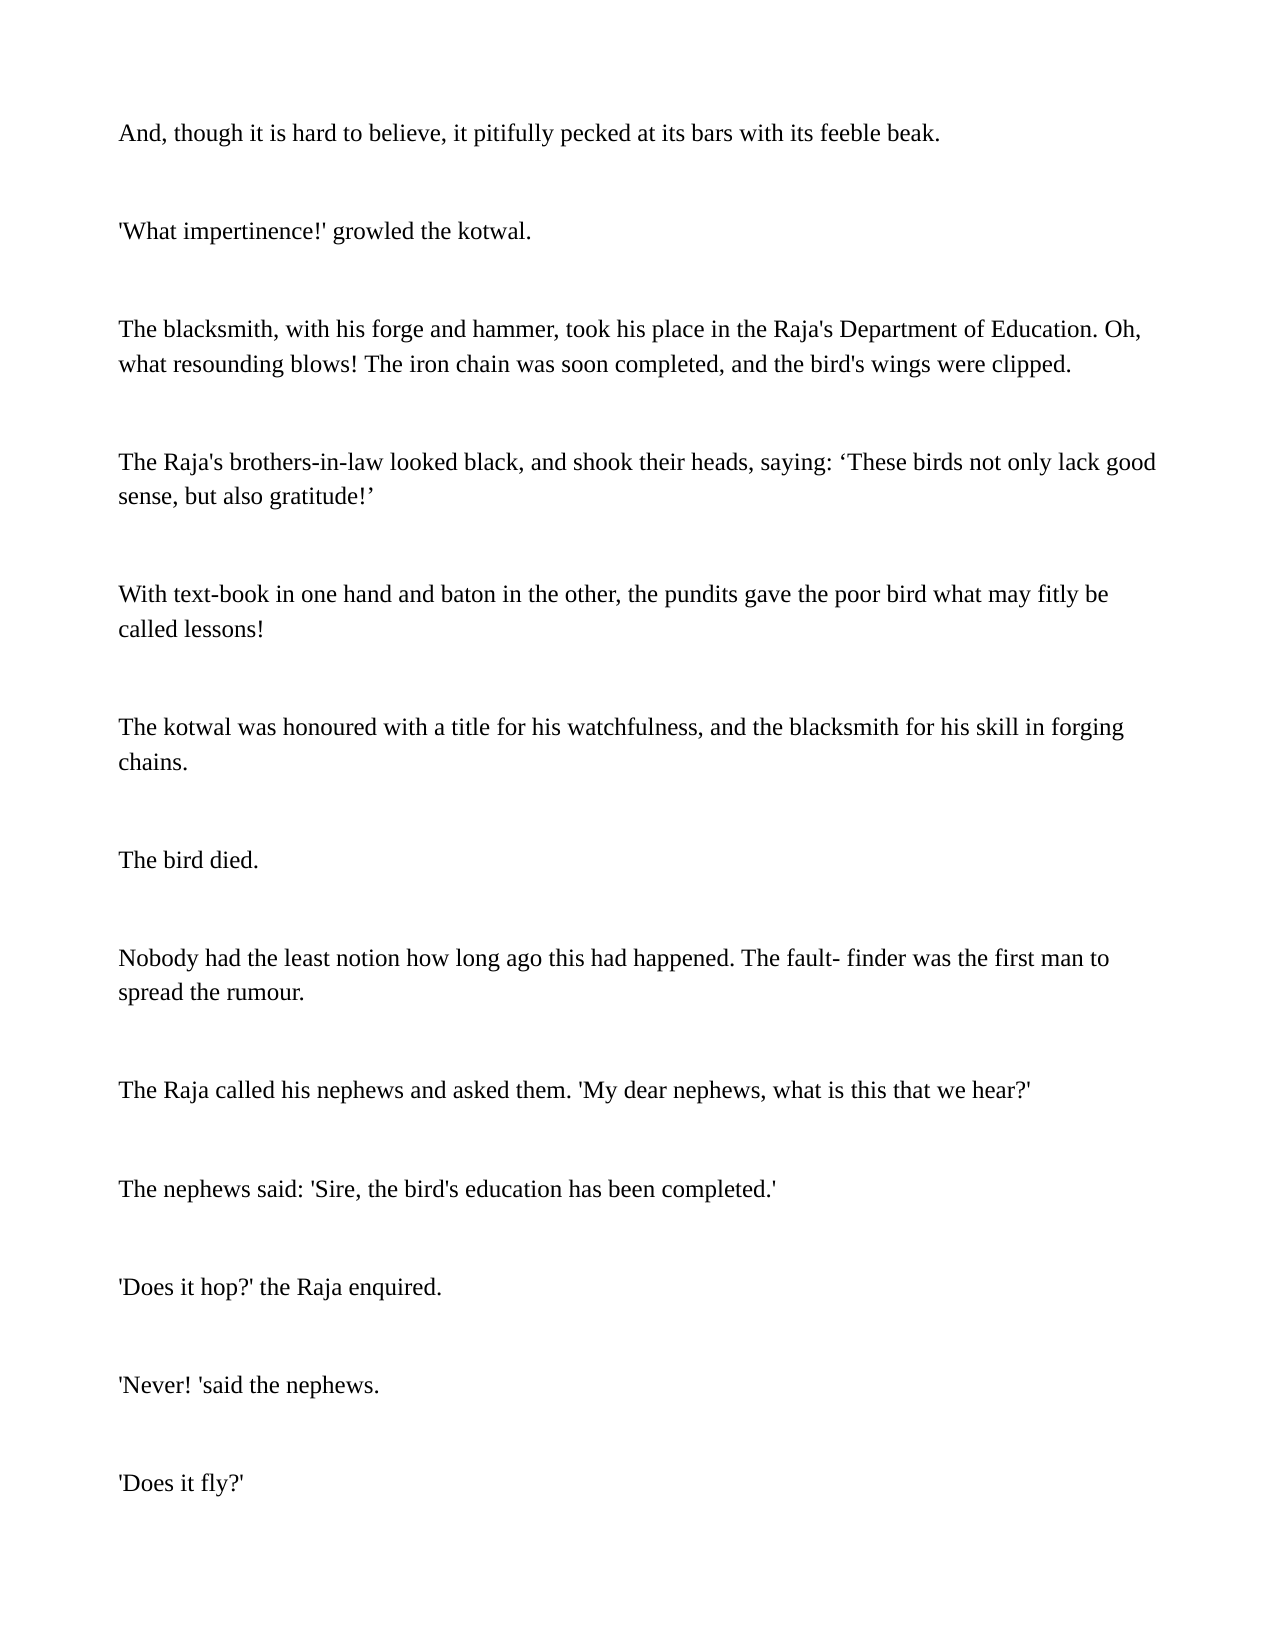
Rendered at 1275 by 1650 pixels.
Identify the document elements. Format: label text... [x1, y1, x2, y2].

text The blacksmith, with his forge and hammer, took his place in the Raja's Department of Education. Oh, what resounding blows! The iron chain was soon completed, and the bird's wings were clipped. [118, 314, 1157, 378]
text 'Does it fly?' [118, 1468, 1157, 1497]
text Nobody had the least notion how long ago this had happened. The fault- finder was the first man to spread the rumour. [118, 943, 1157, 1006]
text The Raja's brothers-in-law looked black, and shook their heads, saying: ‘These birds not only lack good sense, but also gratitude!’ [118, 447, 1157, 510]
text 'Does it hop?' the Raja enquired. [118, 1272, 1157, 1301]
text The Raja called his nephews and asked them. 'My dear nephews, what is this that we hear?' [118, 1076, 1157, 1104]
text The kotwal was honoured with a title for his watchfulness, and the blacksmith for his skill in forging chains. [118, 712, 1157, 775]
text 'Never! 'said the nephews. [118, 1370, 1157, 1399]
text 'What impertinence!' growled the kotwal. [118, 216, 1157, 245]
text The bird died. [118, 845, 1157, 873]
text And, though it is hard to believe, it pitifully pecked at its bars with its feeble beak. [118, 118, 1157, 147]
text With text-book in one hand and baton in the other, the pundits gave the poor bird what may fitly be called lessons! [118, 579, 1157, 643]
text The nephews said: 'Sire, the bird's education has been completed.' [118, 1174, 1157, 1202]
